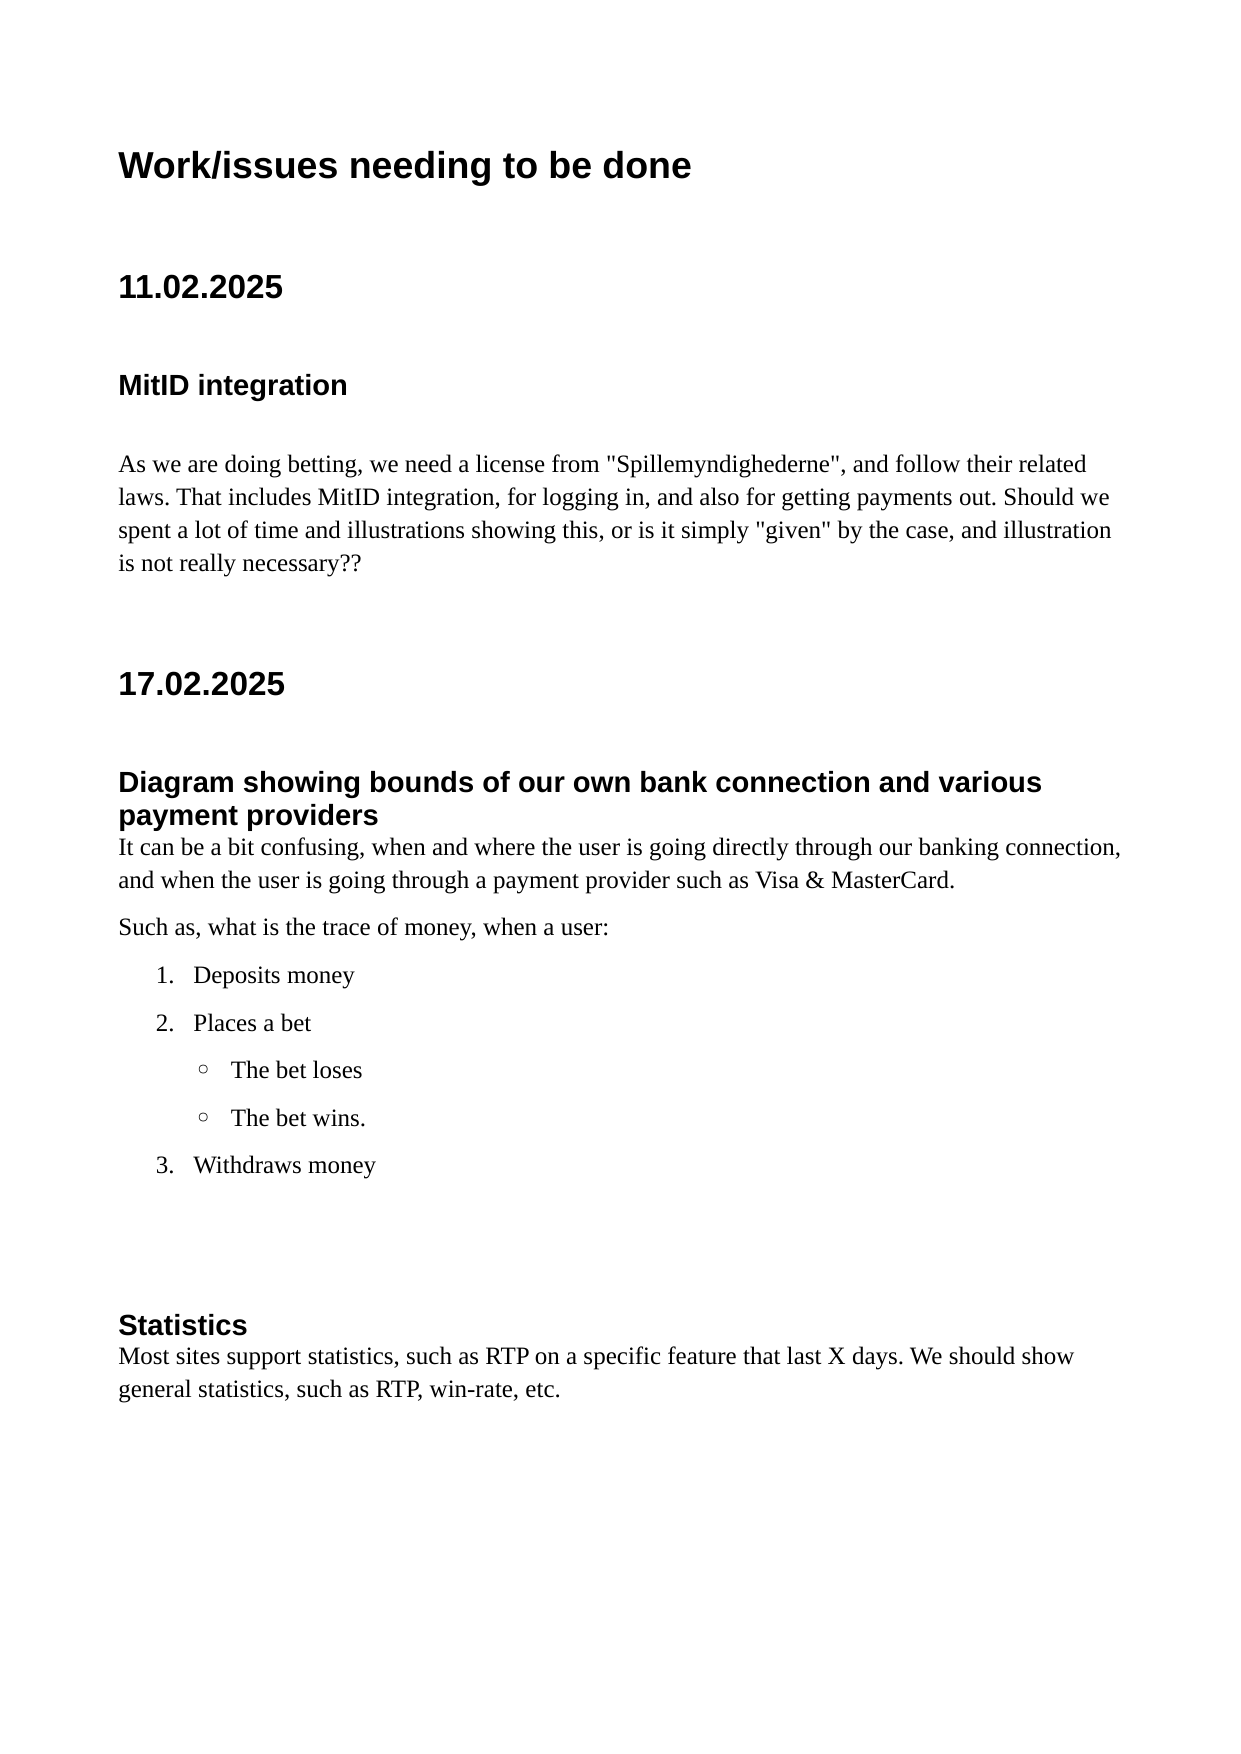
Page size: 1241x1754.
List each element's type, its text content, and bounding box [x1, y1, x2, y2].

subtitle 17.02.2025 [118, 664, 1122, 702]
subtitle 11.02.2025 [118, 267, 1122, 306]
list Places a bet [156, 1008, 1122, 1036]
list The bet loses [193, 1055, 1122, 1084]
subtitle MitID integration [118, 368, 1122, 401]
list The bet wins. [193, 1103, 1122, 1132]
subtitle Diagram showing bounds of our own bank connection and various payment providers [118, 765, 1122, 832]
subtitle Work/issues needing to be done [118, 143, 1122, 186]
subtitle Statistics [118, 1308, 1122, 1341]
text It can be a bit confusing, when and where the user is going directly through our banking connection, and when the user is going through a payment provider such as Visa & MasterCard. [118, 832, 1122, 893]
list Withdraws money [156, 1150, 1122, 1179]
text Most sites support statistics, such as RTP on a specific feature that last X days. We should show general statistics, such as RTP, win-rate, etc. [118, 1341, 1122, 1403]
text Such as, what is the trace of money, when a user: [118, 912, 1122, 941]
list Deposits money [156, 960, 1122, 989]
text As we are doing betting, we need a license from "Spillemyndighederne", and follow their related laws. That includes MitID integration, for logging in, and also for getting payments out. Should we spent a lot of time and illustrations showing this, or is it simply "given" by the case, and illustration is not really necessary?? [118, 449, 1122, 577]
